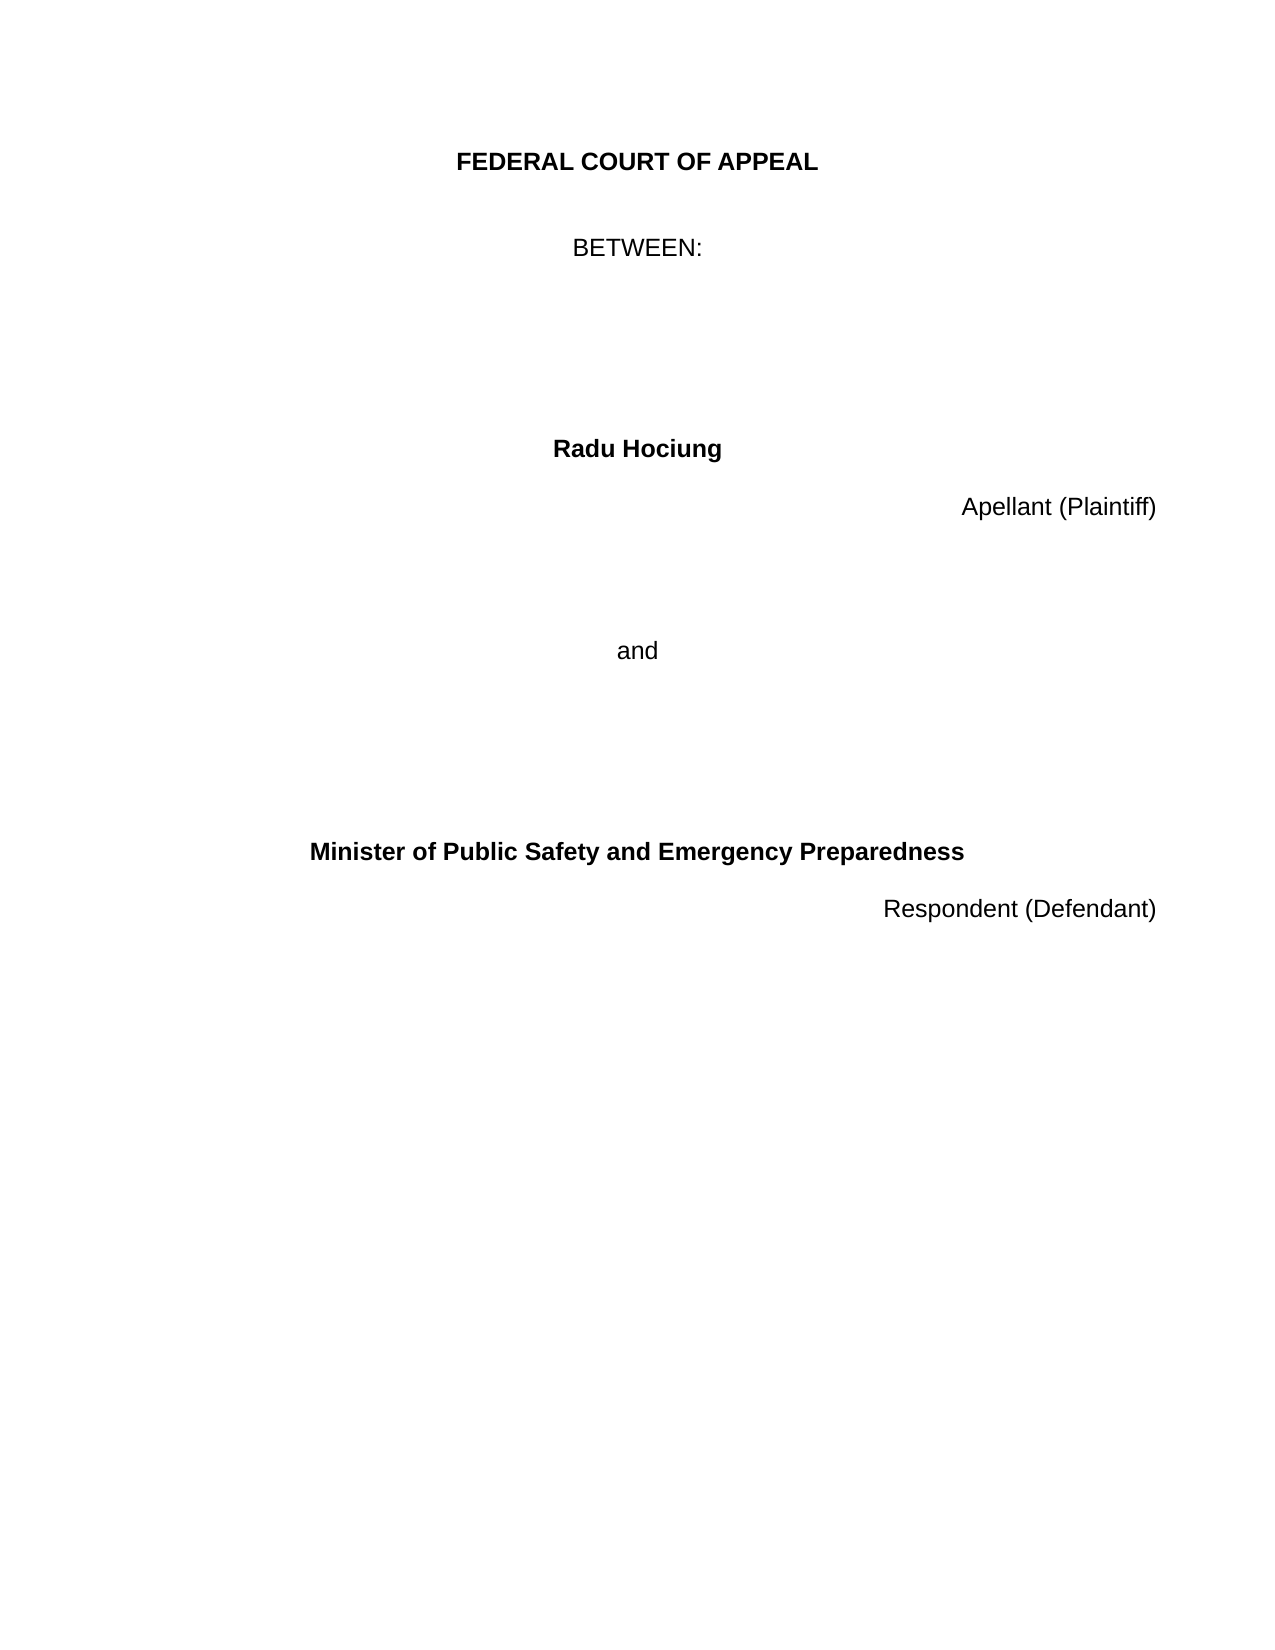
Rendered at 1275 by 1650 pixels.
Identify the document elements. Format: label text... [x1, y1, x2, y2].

text and [118, 636, 1157, 664]
text Apellant (Plaintiff) [118, 492, 1157, 521]
text Minister of Public Safety and Emergency Preparedness [118, 837, 1157, 866]
text Radu Hociung [118, 434, 1157, 463]
text Respondent (Defendant) [118, 894, 1157, 923]
text BETWEEN: [118, 233, 1157, 262]
text FEDERAL COURT OF APPEAL [118, 147, 1157, 176]
